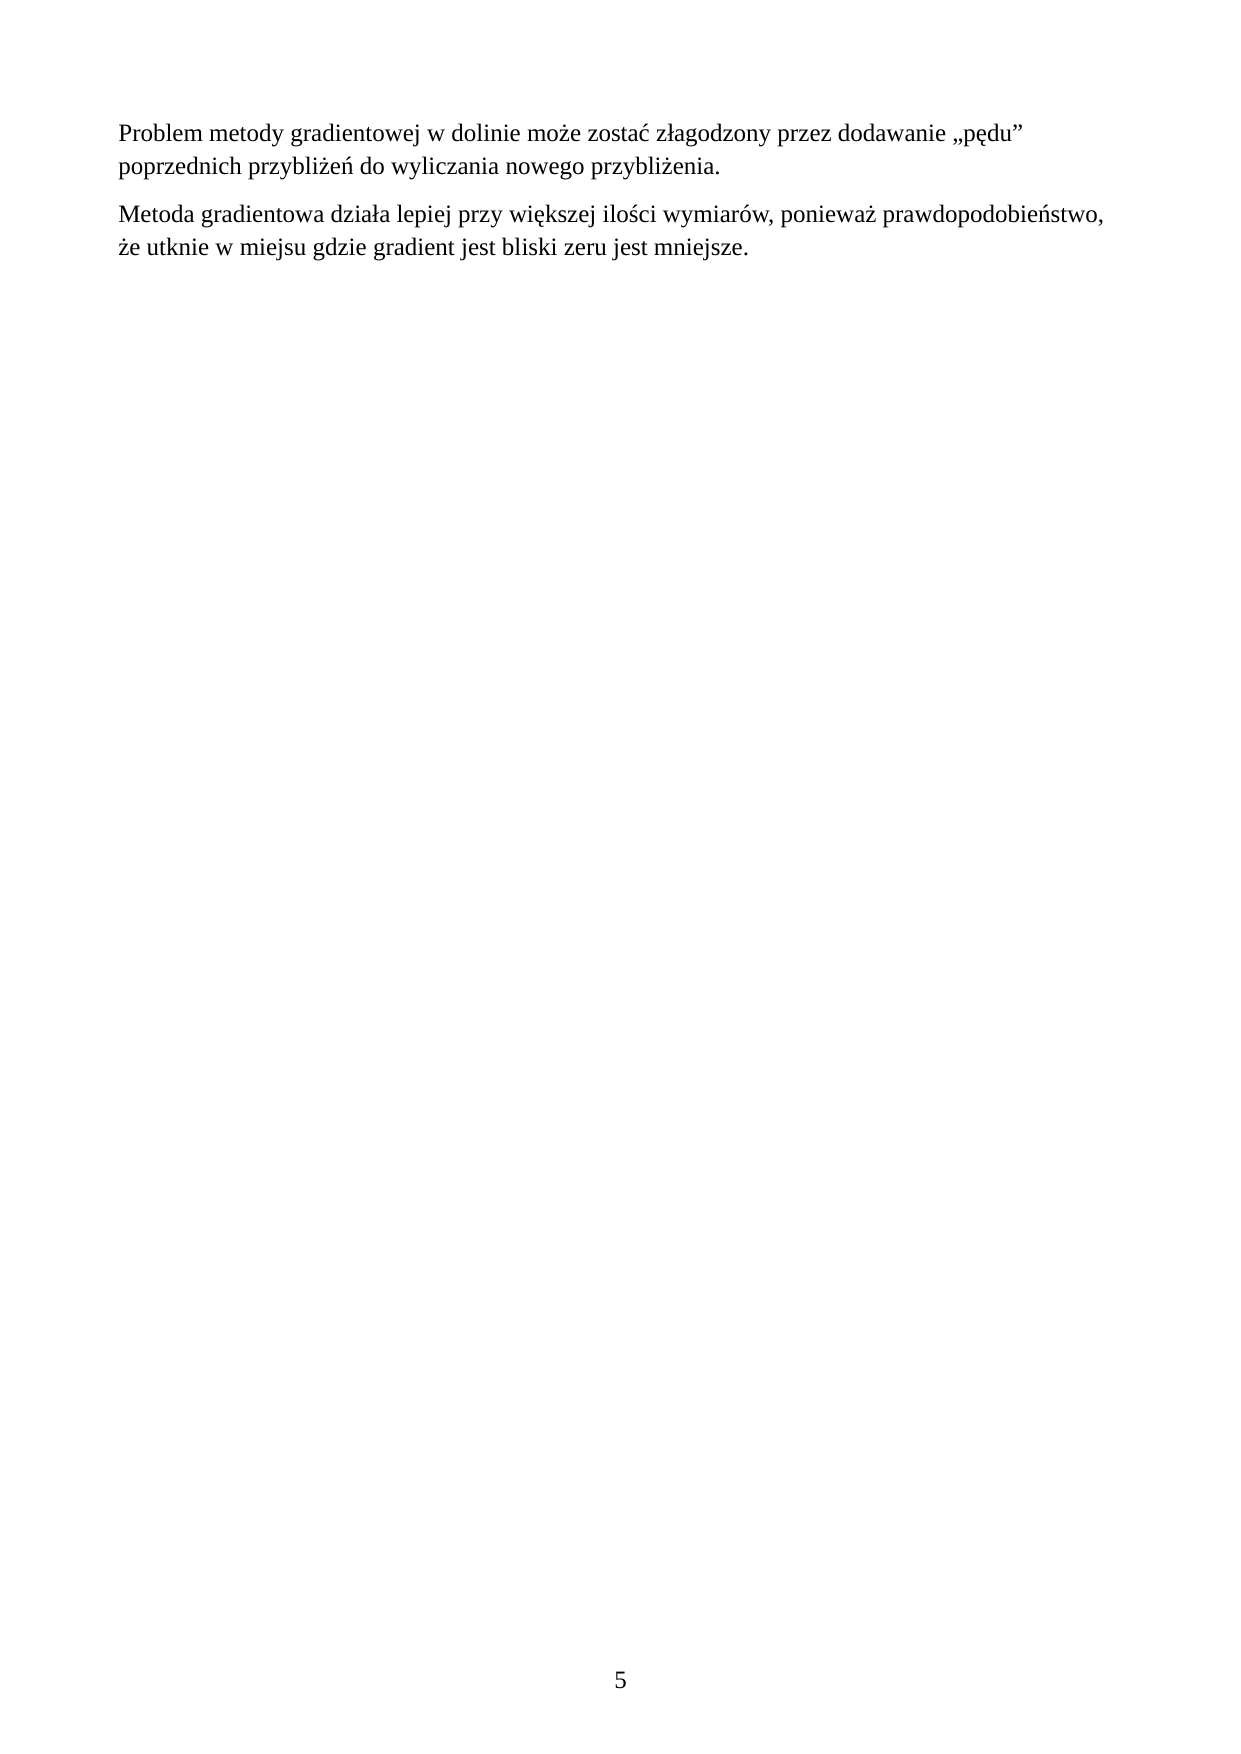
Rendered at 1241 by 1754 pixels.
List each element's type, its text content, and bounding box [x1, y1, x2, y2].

text Problem metody gradientowej w dolinie może zostać złagodzony przez dodawanie „pędu” poprzednich przybliżeń do wyliczania nowego przybliżenia. [118, 118, 1122, 180]
text Metoda gradientowa działa lepiej przy większej ilości wymiarów, ponieważ prawdopodobieństwo, że utknie w miejsu gdzie gradient jest bliski zeru jest mniejsze. [118, 199, 1122, 261]
